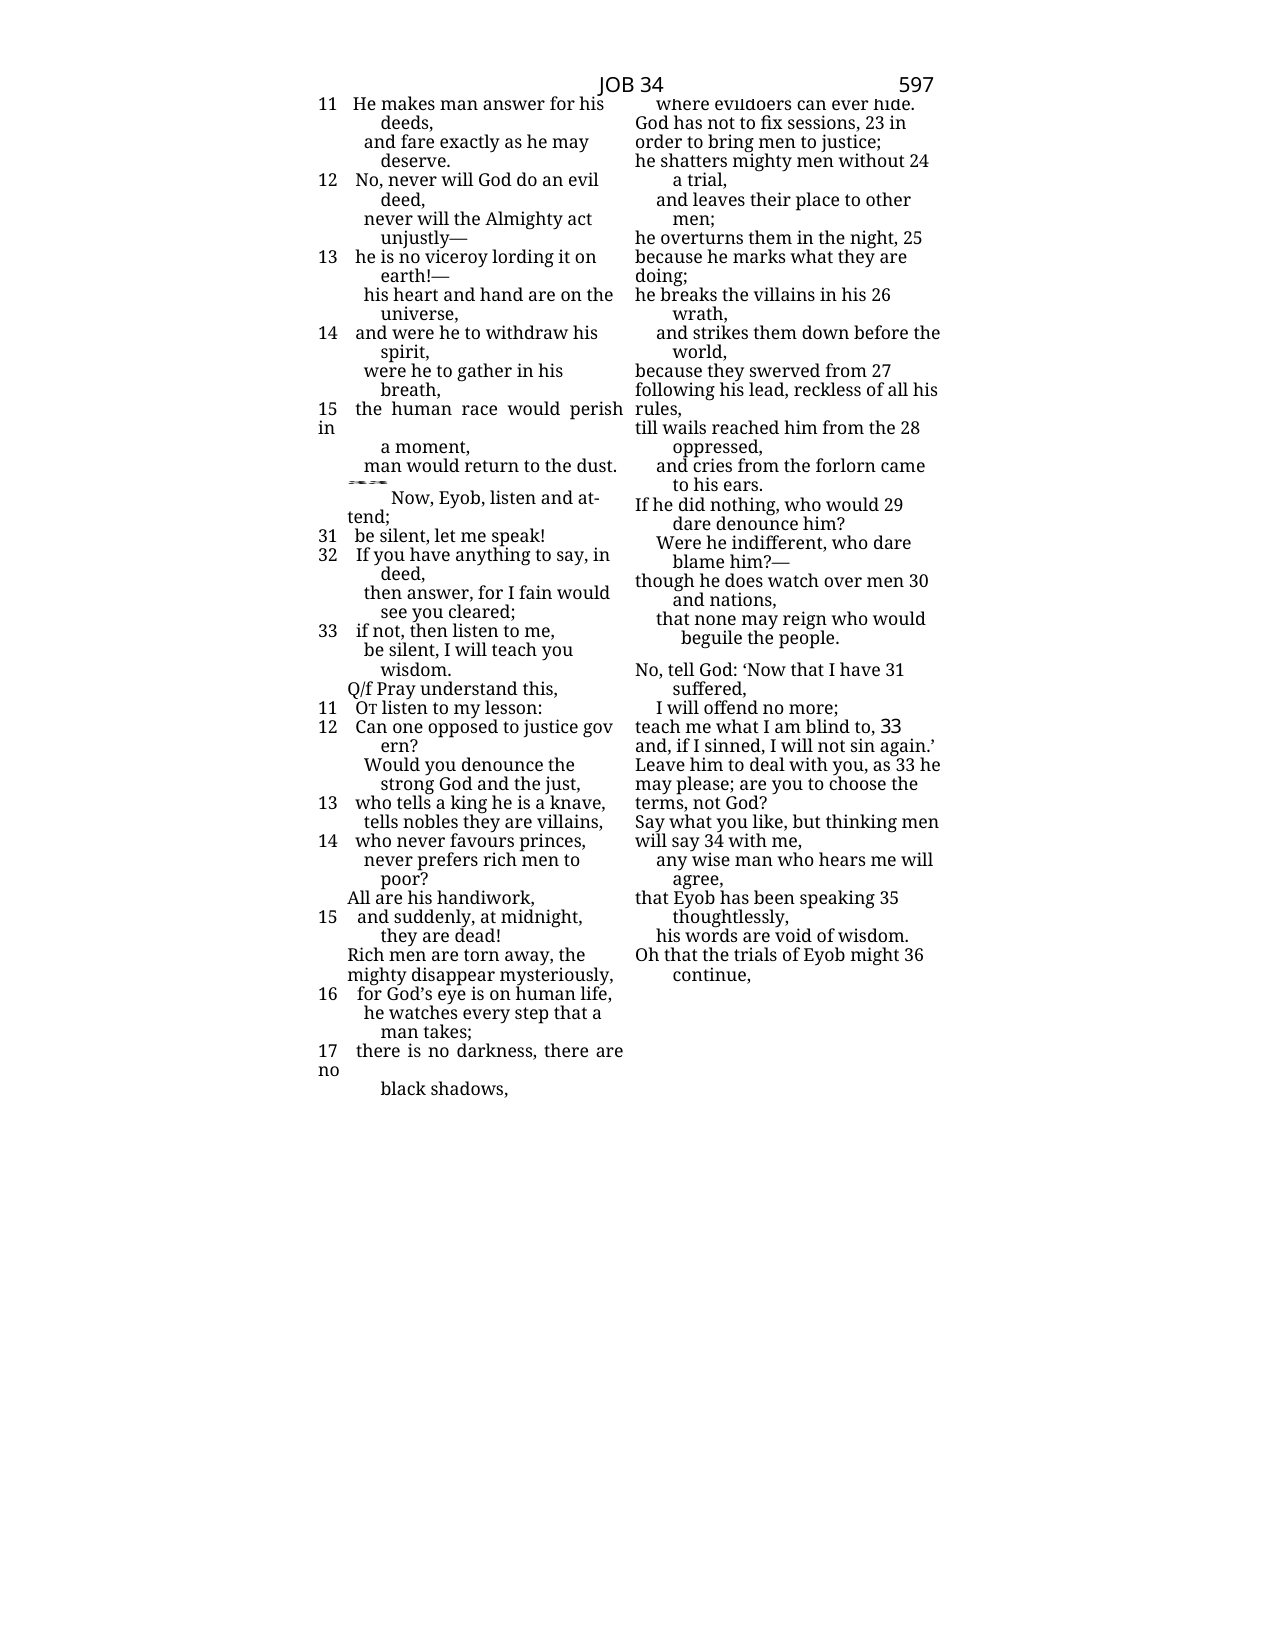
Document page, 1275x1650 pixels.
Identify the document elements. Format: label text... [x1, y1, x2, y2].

text a moment, [380, 438, 624, 458]
text were he to gather in his breath, [364, 362, 624, 400]
text he breaks the villains in his 26 wrath, [635, 286, 941, 324]
text tells nobles they are villains, [364, 813, 624, 832]
text because they swerved from 27 following his lead, reckless of all his rules, [635, 362, 941, 419]
text where evildoers can ever hide. [656, 95, 941, 114]
text deed, [380, 191, 624, 210]
list Ot listen to my lesson: [318, 699, 624, 718]
text deed, [380, 565, 624, 584]
text Leave him to deal with you, as 33 he may please; are you to choose the terms, not God? [635, 756, 941, 813]
list and suddenly, at midnight, [318, 908, 624, 928]
text till wails reached him from the 28 oppressed, [635, 419, 941, 458]
text never will the Almighty act unjustly— [364, 210, 624, 248]
list who tells a king he is a knave, [318, 794, 624, 813]
list if not, then listen to me, [318, 623, 624, 642]
text that none may reign who would beguile the people. [656, 610, 941, 648]
list be silent, let me speak! [318, 527, 624, 546]
list he is no viceroy lording it on [318, 248, 624, 267]
text Say what you like, but thinking men will say 34 with me, [635, 813, 941, 851]
text black shadows, [380, 1080, 624, 1099]
text never prefers rich men to poor? [364, 851, 624, 889]
text he watches every step that a man takes; [364, 1004, 624, 1042]
text though he does watch over men 30 and nations, [635, 572, 941, 610]
text All are his handiwork, [347, 889, 624, 908]
text Q/f Pray understand this, [347, 680, 624, 699]
text If he did nothing, who would 29 dare denounce him? [635, 496, 941, 534]
list for God’s eye is on human life, [318, 985, 624, 1004]
text then answer, for I fain would see you cleared; [364, 584, 624, 623]
text be silent, I will teach you wisdom. [364, 642, 624, 680]
text that Eyob has been speaking 35 thoughtlessly, [635, 889, 941, 928]
text ern? [380, 737, 624, 756]
text Now, Eyob, listen and at­tend; [318, 489, 624, 527]
text his words are void of wisdom. [656, 928, 941, 947]
list No, never will God do an evil [318, 172, 624, 191]
text man would return to the dust. [364, 458, 624, 477]
text and leaves their place to other men; [656, 191, 941, 229]
list He makes man answer for his [318, 95, 624, 114]
text Would you denounce the strong God and the just, [364, 756, 624, 794]
list there is no darkness, there are no [318, 1042, 624, 1080]
text I will offend no more; [656, 699, 941, 718]
text and cries from the forlorn came to his ears. [656, 458, 941, 496]
text Rich men are torn away, the mighty disappear mysteri­ously, [347, 947, 624, 985]
text any wise man who hears me will agree, [656, 851, 941, 889]
text they are dead! [380, 928, 624, 947]
list and were he to withdraw his [318, 324, 624, 343]
text spirit, [380, 343, 624, 362]
text earth!— [380, 267, 624, 286]
text Oh that the trials of Eyob might 36 continue, [635, 947, 941, 985]
text God has not to fix sessions, 23 in order to bring men to jus­tice; [635, 114, 941, 153]
text and strikes them down before the world, [656, 324, 941, 362]
text he shatters mighty men without 24 a trial, [635, 153, 941, 191]
text and fare exactly as he may deserve. [364, 133, 624, 172]
list Can one opposed to justice gov­ [318, 718, 624, 737]
list If you have anything to say, in­ [318, 546, 624, 565]
text deeds, [380, 114, 624, 133]
text he overturns them in the night, 25 because he marks what they are doing; [635, 229, 941, 286]
text his heart and hand are on the universe, [364, 286, 624, 324]
text No, tell God: ‘Now that I have 31 suffered, [635, 661, 941, 699]
text Were he indifferent, who dare blame him?— [656, 534, 941, 572]
list who never favours princes, [318, 832, 624, 851]
text teach me what I am blind to, 33 and, if I sinned, I will not sin again.’ [635, 718, 941, 756]
list the human race would perish in [318, 400, 624, 438]
